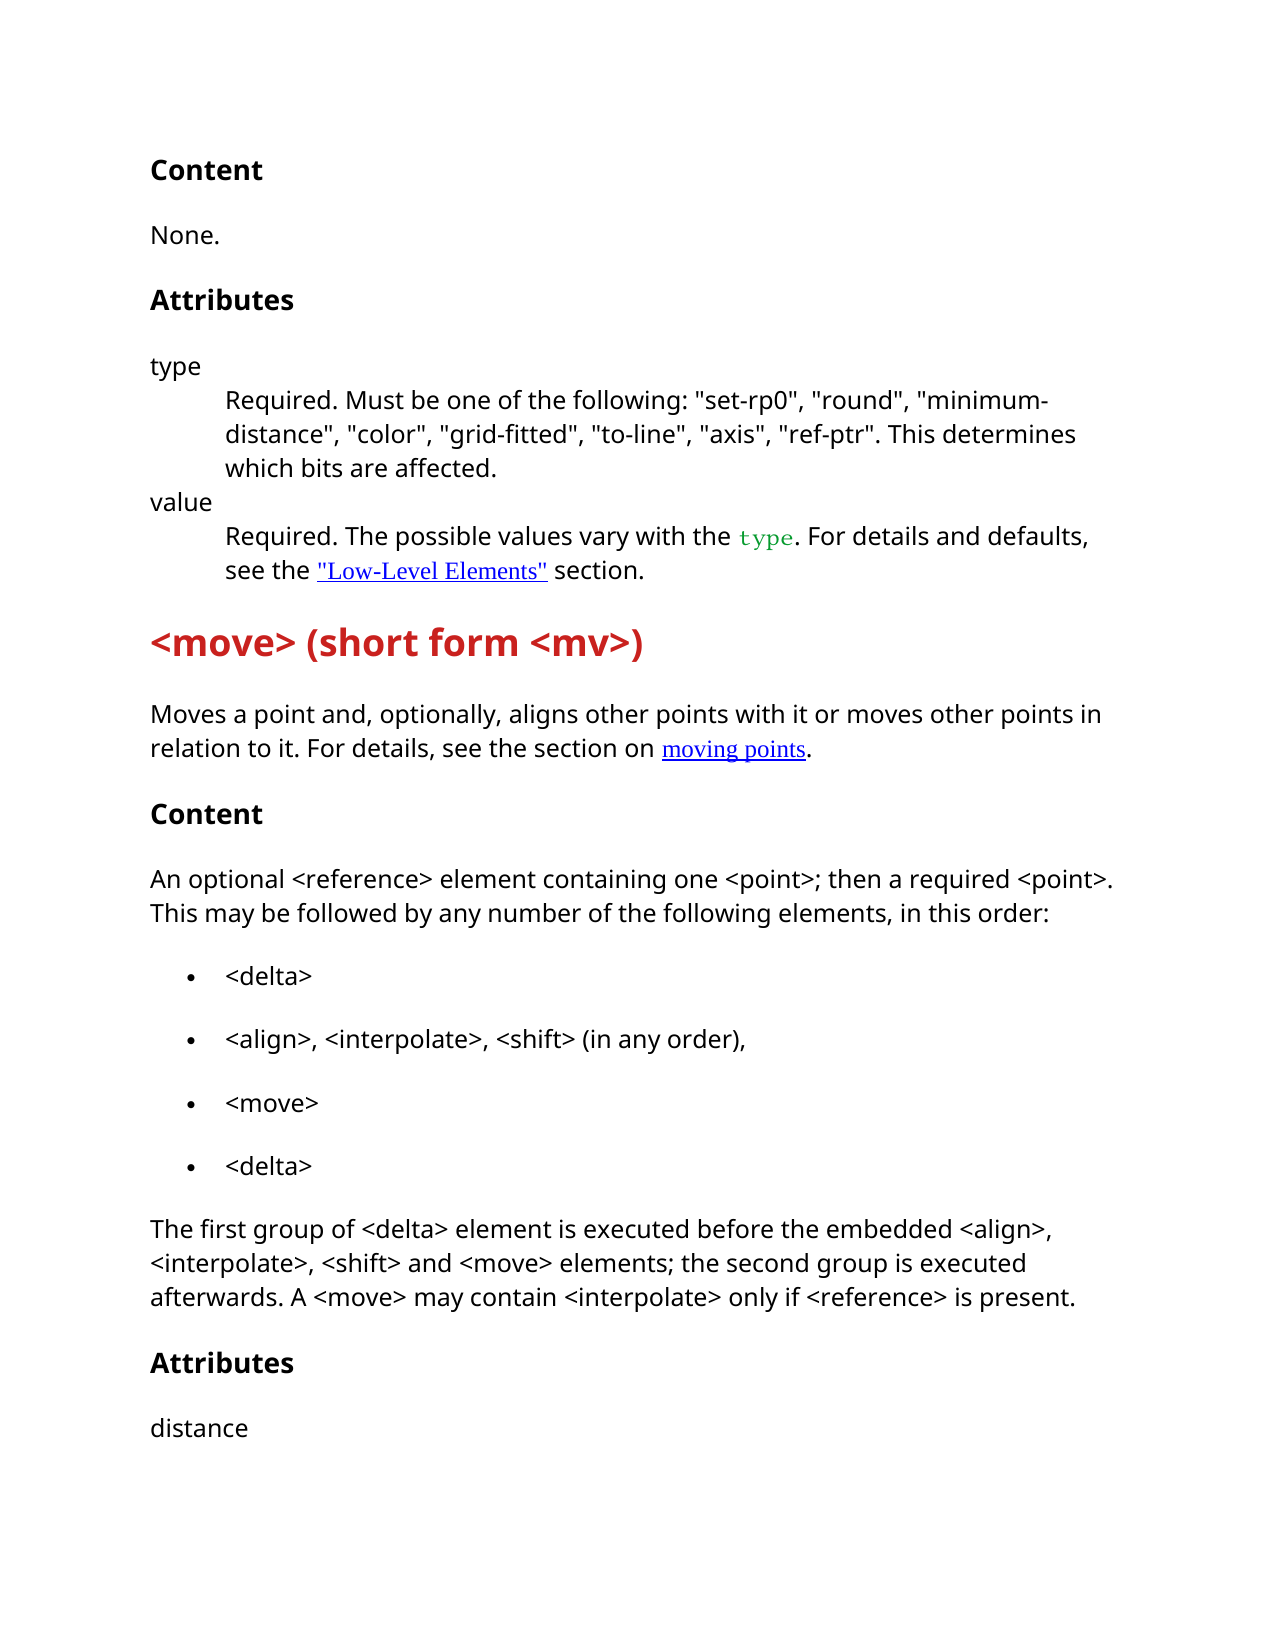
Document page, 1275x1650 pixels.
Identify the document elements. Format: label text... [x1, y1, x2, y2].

text type [150, 348, 1125, 382]
list <delta> [187, 1149, 1125, 1183]
list <move> [187, 1085, 1125, 1119]
text distance [150, 1411, 1125, 1445]
text The first group of <delta> element is executed before the embedded <align>, <interpolate>, <shift> and <move> elements; the second group is executed afterwards. A <move> may contain <interpolate> only if <reference> is present. [150, 1212, 1125, 1314]
text Required. Must be one of the following: "set-rp0", "round", "minimum-distance", "color", "grid-fitted", "to-line", "axis", "ref-ptr". This determines which bits are affected. [225, 382, 1125, 484]
subtitle Content [150, 794, 1125, 832]
text An optional <reference> element containing one <point>; then a required <point>. This may be followed by any number of the following elements, in this order: [150, 862, 1125, 930]
subtitle Attributes [150, 1343, 1125, 1382]
subtitle Attributes [150, 281, 1125, 319]
text None. [150, 217, 1125, 252]
text Moves a point and, optionally, aligns other points with it or moves other points in relation to it. For details, see the section on moving points. [150, 697, 1125, 765]
list <align>, <interpolate>, <shift> (in any order), [187, 1022, 1125, 1056]
list <delta> [187, 959, 1125, 993]
text value [150, 484, 1125, 518]
text Required. The possible values vary with the type. For details and defaults, see the "Low-Level Elements" section. [225, 518, 1125, 587]
subtitle <move> (short form <mv>) [150, 617, 1125, 668]
subtitle Content [150, 150, 1125, 188]
